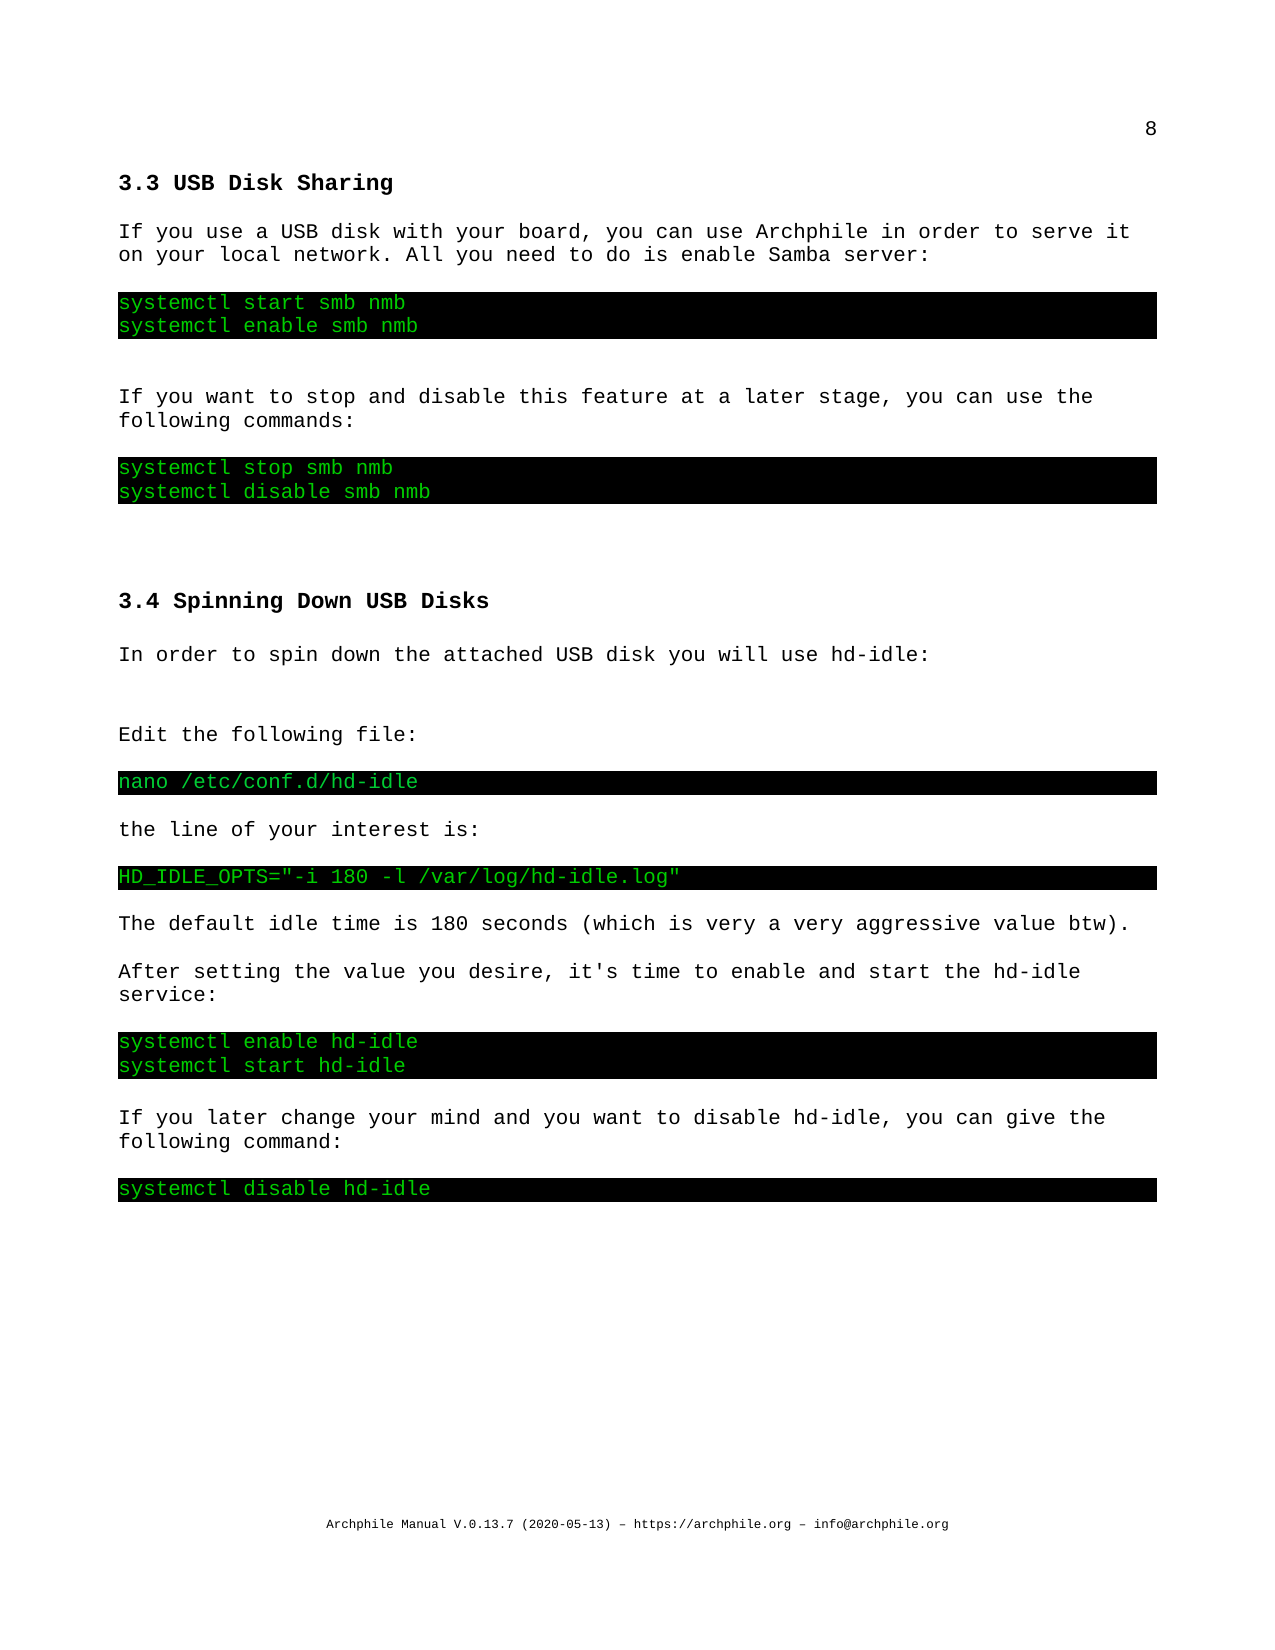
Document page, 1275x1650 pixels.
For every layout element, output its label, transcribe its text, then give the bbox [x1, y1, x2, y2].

text If you use a USB disk with your board, you can use Archphile in order to serve it on your local network. All you need to do is enable Samba server: [118, 221, 1157, 268]
text The default idle time is 180 seconds (which is very a very aggressive value btw). [118, 913, 1157, 937]
text After setting the value you desire, it's time to enable and start the hd-idle service: [118, 961, 1157, 1008]
text systemctl disable hd-idle [118, 1178, 1157, 1202]
text systemctl start smb nmb [118, 292, 1157, 315]
text If you want to stop and disable this feature at a later stage, you can use the following commands: [118, 386, 1157, 434]
text systemctl enable hd-idle [118, 1032, 1157, 1055]
text systemctl disable smb nmb [118, 481, 1157, 504]
text systemctl start hd-idle [118, 1055, 1157, 1079]
text 3.3 USB Disk Sharing [118, 171, 1157, 197]
text 3.4 Spinning Down USB Disks [118, 589, 1157, 616]
text Edit the following file: [118, 724, 1157, 748]
text systemctl stop smb nmb [118, 457, 1157, 481]
text In order to spin down the attached USB disk you will use hd-idle: [118, 644, 1157, 667]
text HD_IDLE_OPTS="-i 180 -l /var/log/hd-idle.log" [118, 866, 1157, 890]
text systemctl enable smb nmb [118, 315, 1157, 339]
text If you later change your mind and you want to disable hd-idle, you can give the following command: [118, 1107, 1157, 1154]
text the line of your interest is: [118, 819, 1157, 842]
text nano /etc/conf.d/hd-idle [118, 771, 1157, 795]
